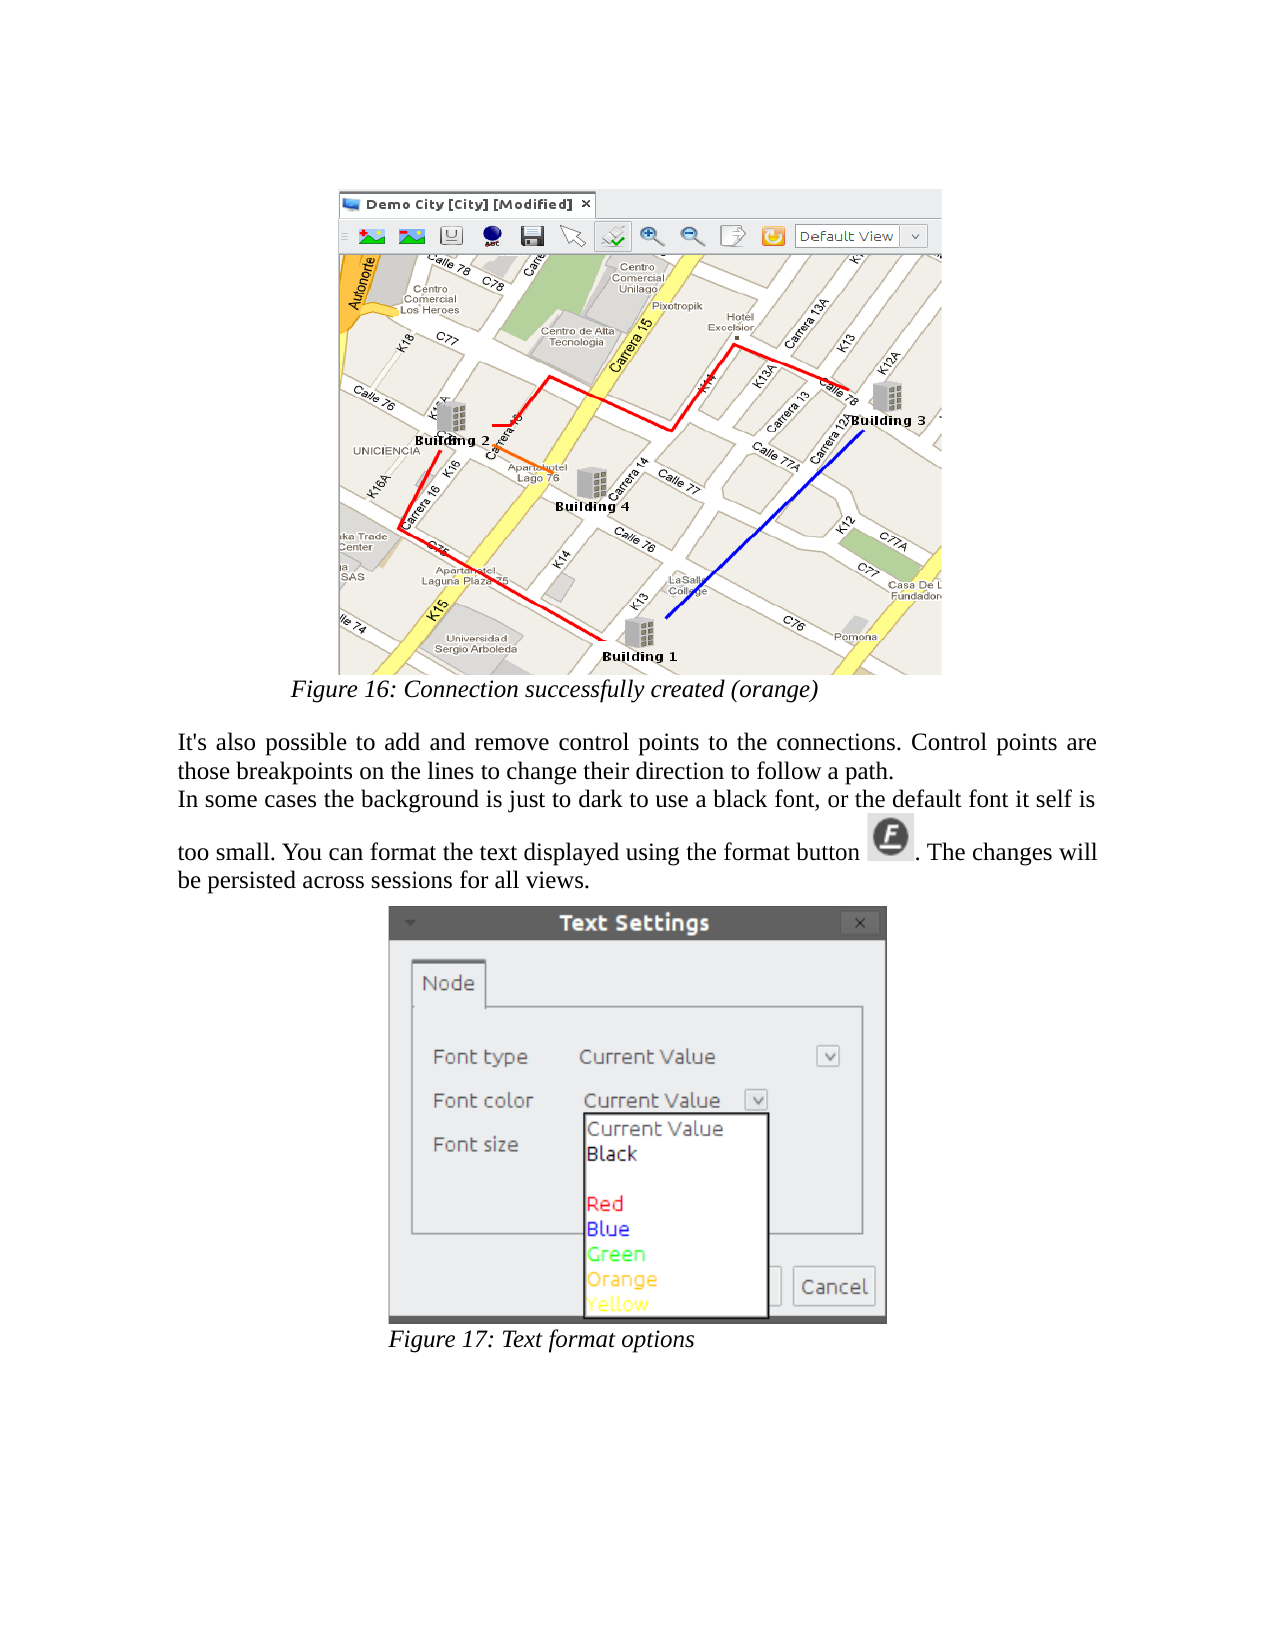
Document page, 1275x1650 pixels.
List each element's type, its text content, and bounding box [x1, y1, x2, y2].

text Figure 17: Text format options [388, 1324, 887, 1353]
text Figure 16: Connection successfully created (orange) [291, 190, 984, 703]
picture [867, 813, 915, 861]
picture [388, 906, 887, 1324]
text In some cases the background is just to dark to use a black font, or the default font it self is too small. You can format the text displayed using the format button . The changes will be persisted across sessions for all views. [177, 784, 1098, 894]
text It's also possible to add and remove control points to the connections. Control points are those breakpoints on the lines to change their direction to follow a path. [177, 727, 1098, 784]
picture [338, 189, 942, 675]
